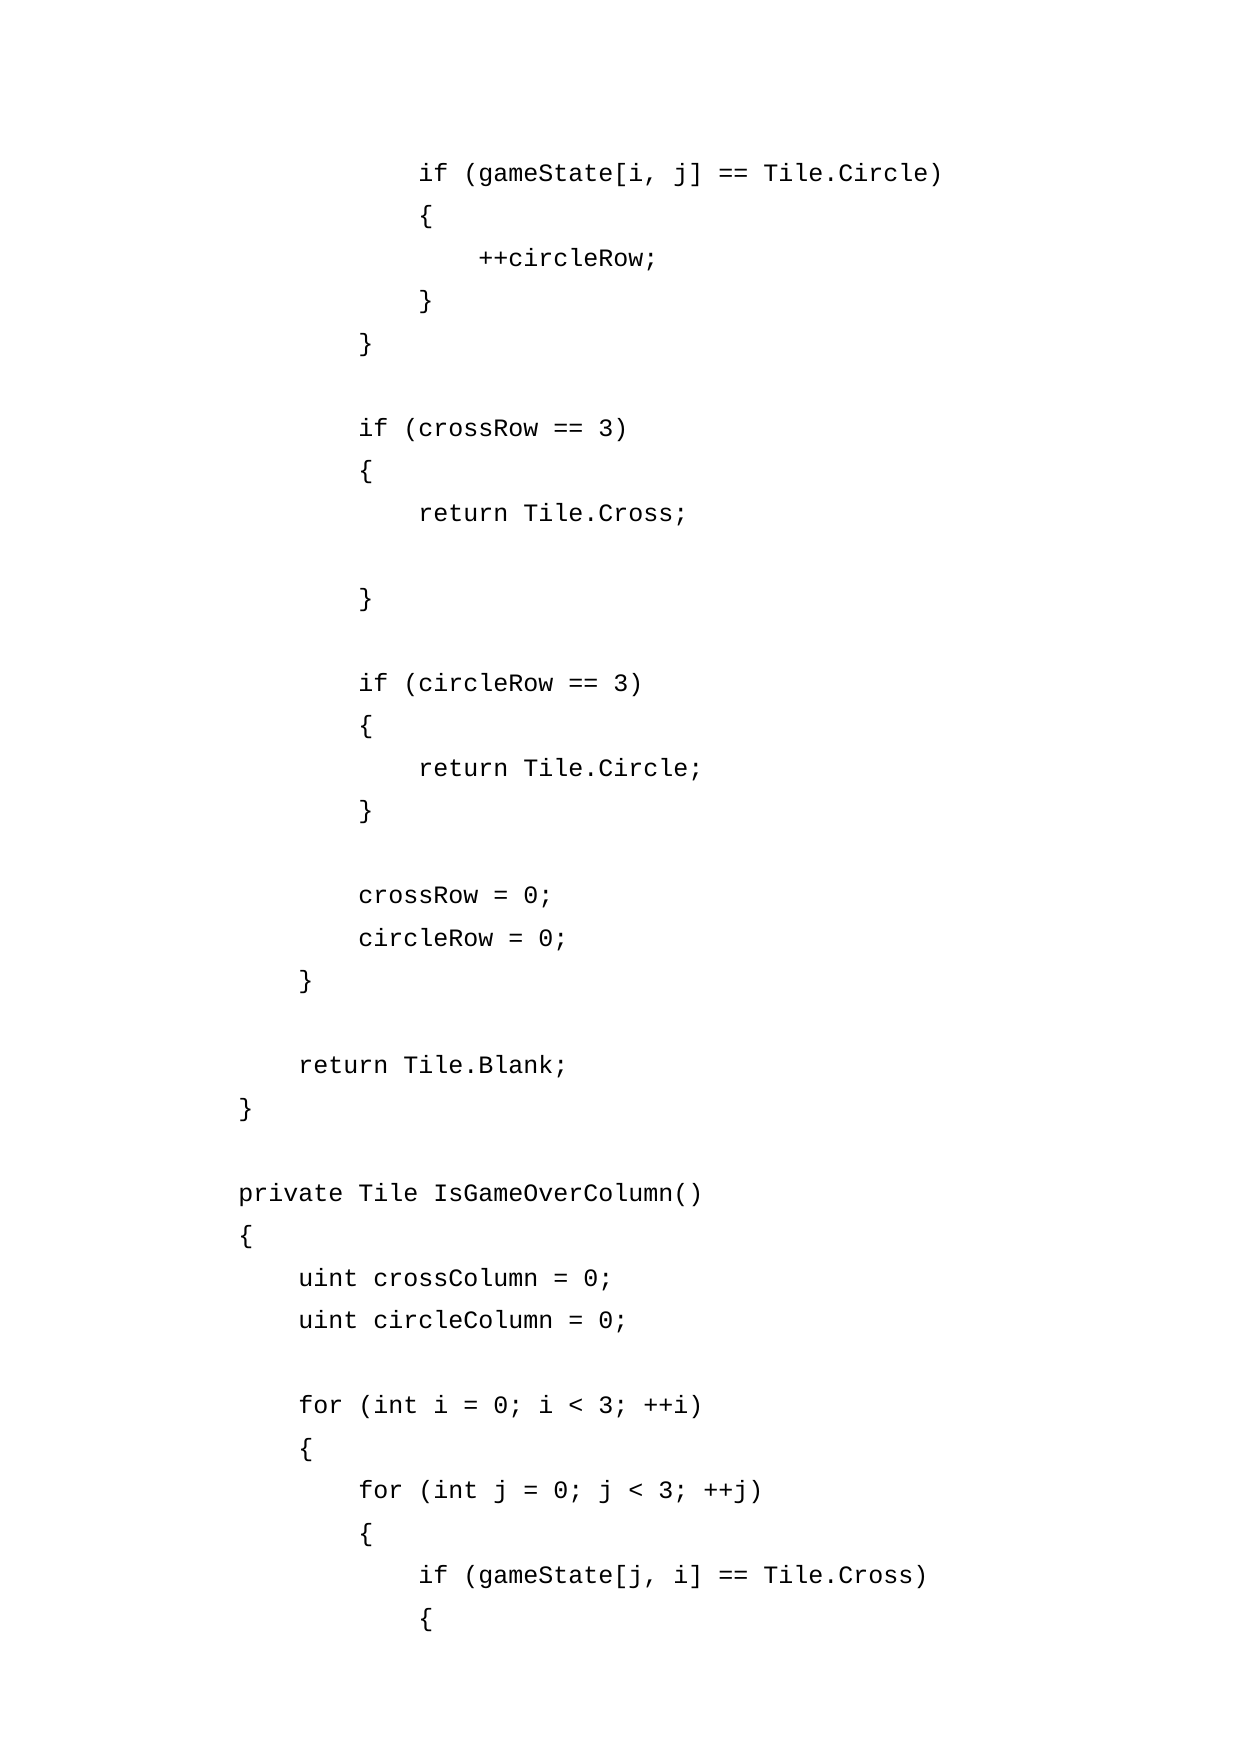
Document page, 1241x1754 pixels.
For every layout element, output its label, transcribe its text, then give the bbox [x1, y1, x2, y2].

text private Tile IsGameOverColumn() [118, 1181, 1122, 1209]
text uint circleColumn = 0; [118, 1308, 1122, 1336]
text return Tile.Cross; [118, 501, 1122, 529]
text { [118, 1223, 1122, 1251]
text } [118, 586, 1122, 614]
text { [118, 713, 1122, 741]
text if (gameState[i, j] == Tile.Circle) [118, 161, 1122, 189]
text if (circleRow == 3) [118, 671, 1122, 699]
text { [118, 1606, 1122, 1634]
text for (int i = 0; i < 3; ++i) [118, 1393, 1122, 1421]
text } [118, 798, 1122, 826]
text { [118, 458, 1122, 486]
text } [118, 1096, 1122, 1124]
text if (gameState[j, i] == Tile.Cross) [118, 1563, 1122, 1591]
text circleRow = 0; [118, 926, 1122, 954]
text } [118, 968, 1122, 996]
text { [118, 1436, 1122, 1464]
text } [118, 288, 1122, 316]
text if (crossRow == 3) [118, 416, 1122, 444]
text return Tile.Circle; [118, 756, 1122, 784]
text return Tile.Blank; [118, 1053, 1122, 1081]
text uint crossColumn = 0; [118, 1266, 1122, 1294]
text for (int j = 0; j < 3; ++j) [118, 1478, 1122, 1506]
text { [118, 1521, 1122, 1549]
text { [118, 203, 1122, 231]
text crossRow = 0; [118, 883, 1122, 911]
text ++circleRow; [118, 246, 1122, 274]
text } [118, 331, 1122, 359]
